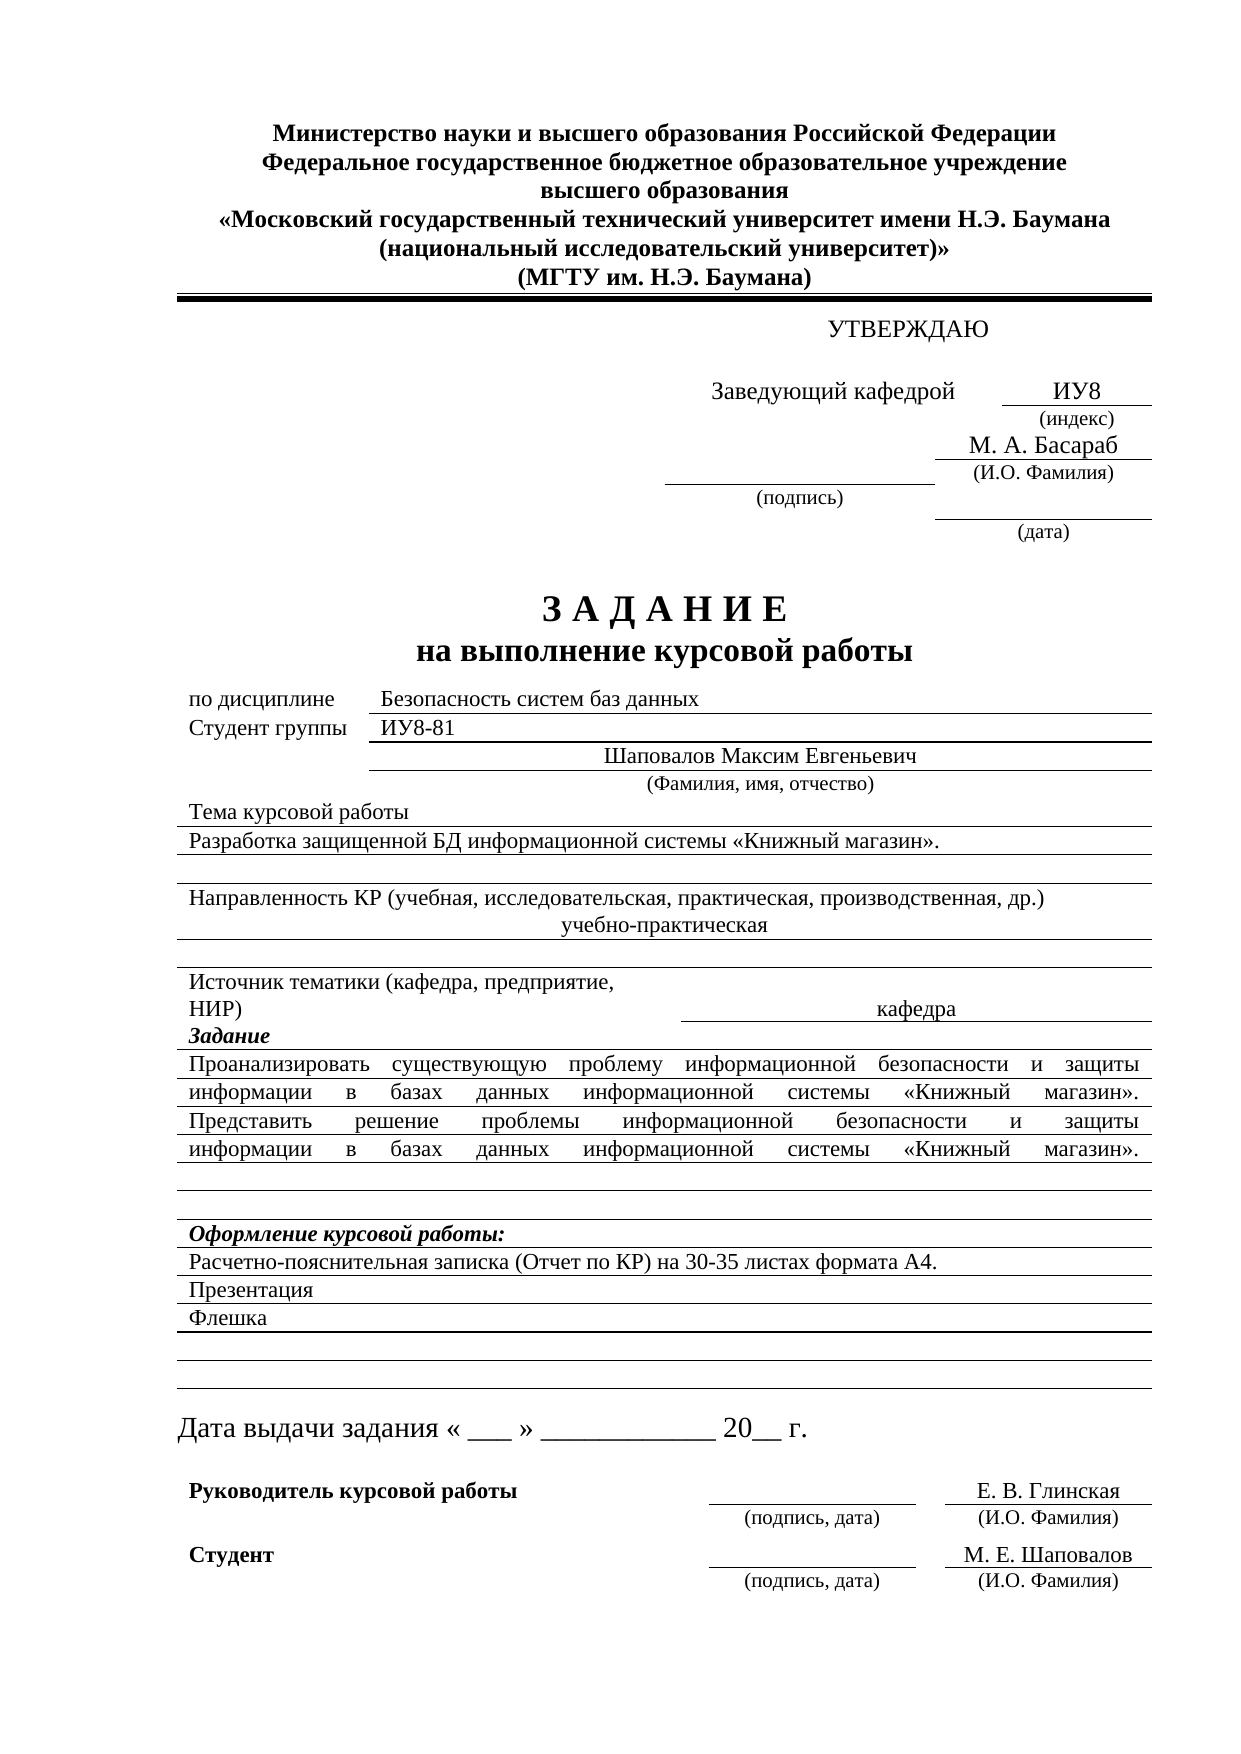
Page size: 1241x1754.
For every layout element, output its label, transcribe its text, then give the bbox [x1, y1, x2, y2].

table_cell ИУ8-81 [369, 714, 1152, 741]
table_header Е. В. Глинская [945, 1478, 1152, 1504]
text Дата выдачи задания « ___ » ____________ 20__ г. [177, 1410, 1152, 1444]
table_cell Направленность КР (учебная, исследовательская, практическая, производственная, др.) [177, 884, 1152, 911]
table_cell [935, 484, 1152, 518]
table_header [664, 1478, 708, 1504]
table_cell [916, 1504, 945, 1541]
table_header Руководитель курсовой работы [177, 1478, 664, 1504]
table_cell информации в базах данных информационной системы «Книжный магазин». [177, 1079, 1152, 1106]
table_cell М. А. Басараб [935, 430, 1152, 459]
table_cell [177, 1567, 664, 1592]
table_cell (Фамилия, имя, отчество) [369, 771, 1152, 798]
table_cell [177, 855, 1152, 882]
table_cell [665, 459, 935, 484]
table_cell Заведующий кафедрой [665, 376, 1002, 405]
table_cell [916, 1541, 945, 1567]
table_cell Разработка защищенной БД информационной системы «Книжный магазин». [177, 827, 1152, 854]
table_cell (подпись, дата) [709, 1505, 916, 1541]
table_header Безопасность систем баз данных [369, 685, 1152, 713]
table_cell [177, 770, 369, 798]
table_cell [916, 1567, 945, 1592]
text «Московский государственный технический университет имени Н.Э. Баумана [177, 204, 1152, 233]
text высшего образования [177, 176, 1152, 204]
table_header [916, 1478, 945, 1504]
table_cell (подпись) [665, 485, 935, 518]
table_cell учебно-практическая [177, 911, 1152, 939]
table_cell [664, 1504, 708, 1541]
table_cell [443, 798, 1152, 826]
table_cell Оформление курсовой работы: [177, 1220, 681, 1247]
text ЗАДАНИЕ [177, 587, 1152, 630]
table_cell [177, 1191, 1152, 1218]
table_cell (И.О. Фамилия) [945, 1568, 1152, 1592]
table_cell (дата) [935, 520, 1152, 543]
table_cell Шаповалов Максим Евгеньевич [369, 743, 1152, 769]
table_cell [681, 1022, 1152, 1049]
text Министерство науки и высшего образования Российской Федерации [177, 118, 1152, 147]
table_cell Флешка [177, 1304, 1152, 1331]
table_cell (И.О. Фамилия) [945, 1505, 1152, 1541]
table_cell (И.О. Фамилия) [935, 460, 1152, 484]
table_cell Расчетно-пояснительная записка (Отчет по КР) на 30-35 листах формата А4. [177, 1248, 1152, 1275]
table_header Утверждаю [665, 314, 1152, 343]
table_cell Проанализировать существующую проблему информационной безопасности и защиты [177, 1050, 1152, 1077]
table_cell Тема курсовой работы [177, 798, 443, 826]
table_cell [664, 1541, 708, 1567]
table_cell [177, 1504, 664, 1541]
table_cell (подпись, дата) [709, 1568, 916, 1592]
table_cell Представить решение проблемы информационной безопасности и защиты [177, 1107, 1152, 1134]
table_cell Студент группы [177, 713, 369, 741]
table_cell [681, 1220, 1152, 1247]
text (МГТУ им. Н.Э. Баумана) [177, 262, 1152, 293]
table_cell кафедра [681, 968, 1152, 1021]
table_cell ИУ8 [1002, 376, 1152, 405]
table_cell [709, 1541, 916, 1567]
table_header [709, 1478, 916, 1504]
table_cell информации в базах данных информационной системы «Книжный магазин». [177, 1135, 1152, 1162]
table_cell Студент [177, 1541, 664, 1567]
table_cell [665, 405, 1002, 430]
table_header по дисциплине [177, 685, 369, 713]
table_cell [177, 1361, 1152, 1388]
table_cell Презентация [177, 1276, 1152, 1303]
table_cell (индекс) [1002, 406, 1152, 430]
table_cell [177, 1333, 1152, 1360]
text на выполнение курсовой работы [177, 630, 1152, 668]
table_cell М. Е. Шаповалов [945, 1541, 1152, 1567]
table_cell [665, 430, 935, 459]
table_cell [665, 343, 1152, 376]
table_cell [177, 940, 1152, 967]
table_cell [665, 519, 935, 543]
table_cell [177, 1163, 1152, 1190]
text Федеральное государственное бюджетное образовательное учреждение [177, 147, 1152, 176]
text (национальный исследовательский университет)» [177, 233, 1152, 262]
table_cell [177, 741, 369, 769]
table_cell Источник тематики (кафедра, предприятие, НИР) [177, 968, 681, 1021]
table_cell Задание [177, 1021, 681, 1049]
table_cell [664, 1567, 708, 1592]
